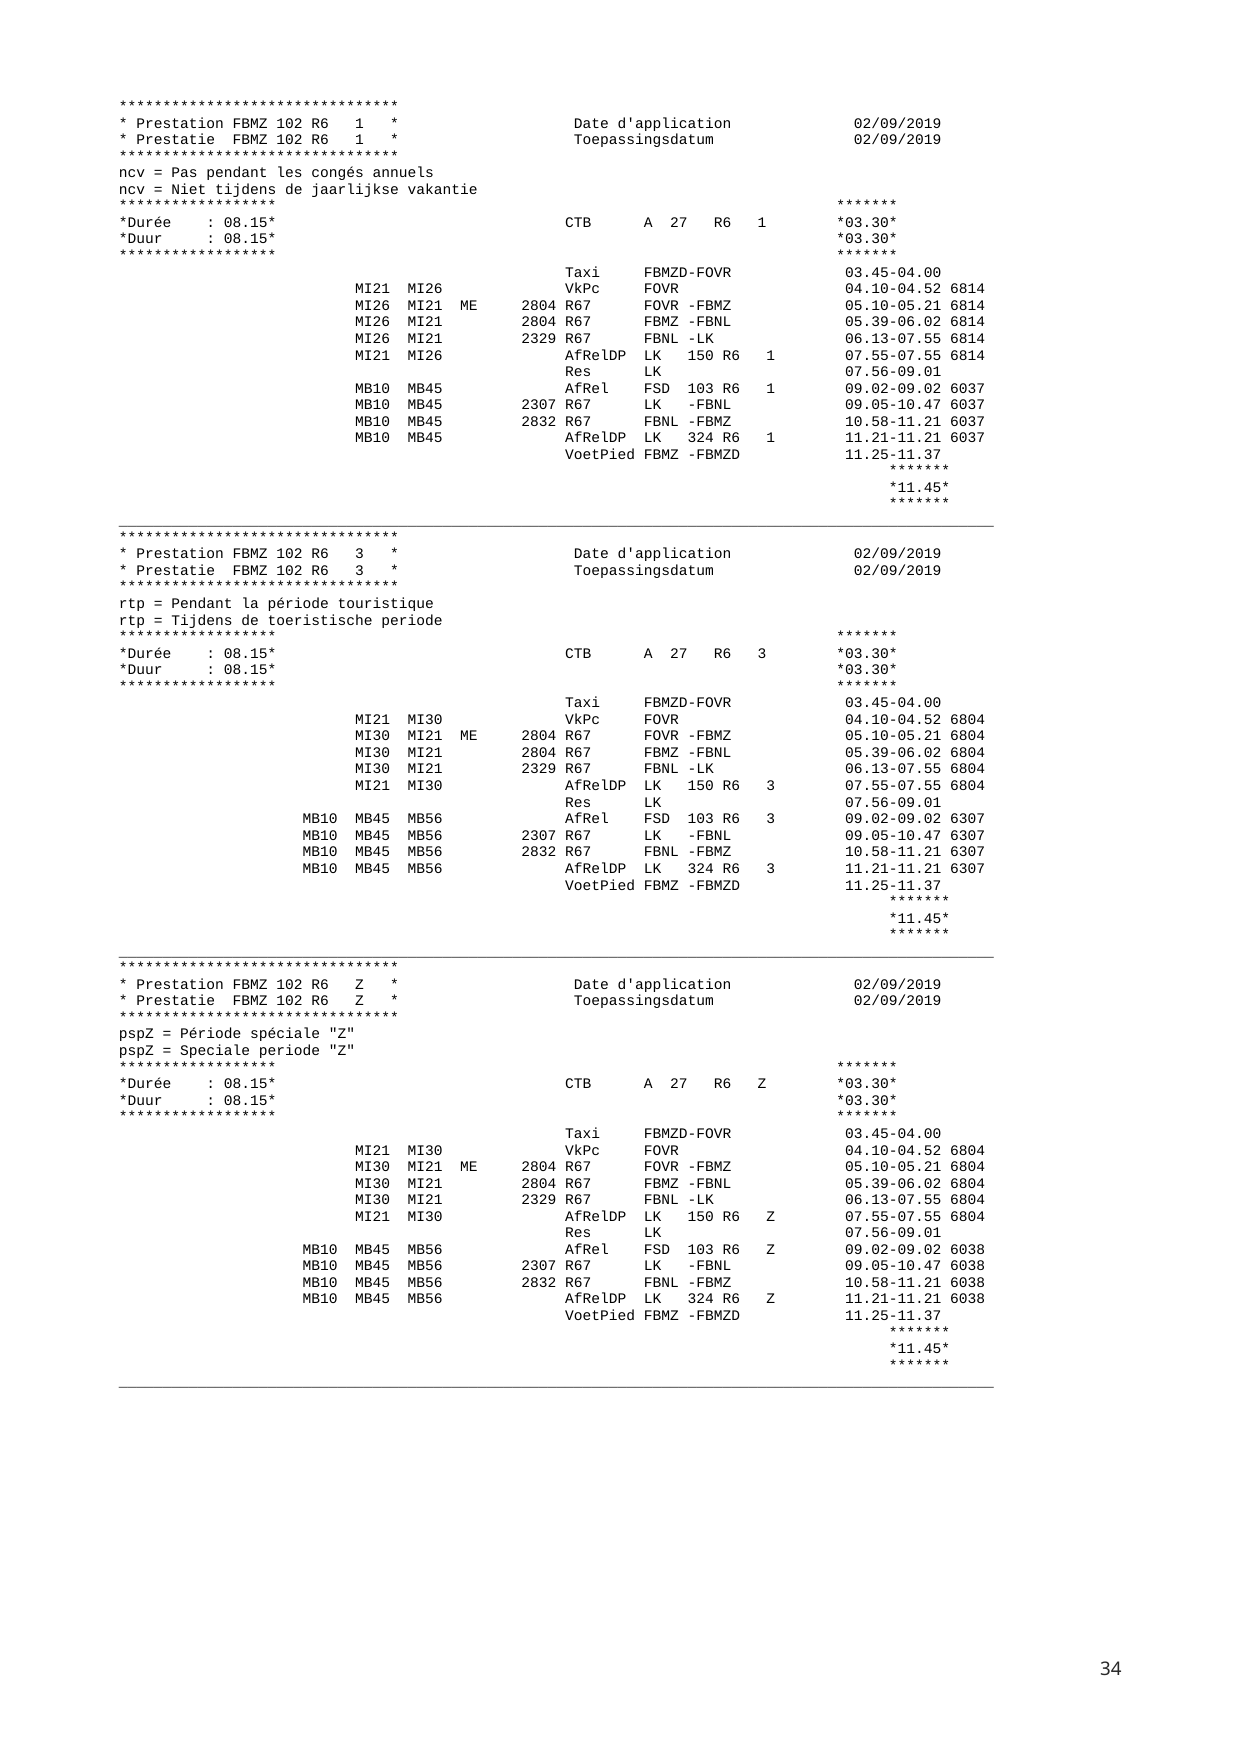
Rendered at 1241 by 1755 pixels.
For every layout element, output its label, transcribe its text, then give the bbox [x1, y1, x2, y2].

text ******************************** * Prestation FBMZ 102 R6 3 * Date d'application 02/09/2019 * Prestatie FBMZ 102 R6 3 * Toepassingsdatum 02/09/2019 ******************************** rtp = Pendant la période touristique rtp = Tijdens de toeristische periode ****************** ******* *Durée : 08.15* CTB A 27 R6 3 *03.30* *Duur : 08.15* *03.30* ****************** ******* Taxi FBMZD-FOVR 03.45-04.00 MI21 MI30 VkPc FOVR 04.10-04.52 6804 MI30 MI21 ME 2804 R67 FOVR -FBMZ 05.10-05.21 6804 MI30 MI21 2804 R67 FBMZ -FBNL 05.39-06.02 6804 MI30 MI21 2329 R67 FBNL -LK 06.13-07.55 6804 MI21 MI30 AfRelDP LK 150 R6 3 07.55-07.55 6804 Res LK 07.56-09.01 MB10 MB45 MB56 AfRel FSD 103 R6 3 09.02-09.02 6307 MB10 MB45 MB56 2307 R67 LK -FBNL 09.05-10.47 6307 MB10 MB45 MB56 2832 R67 FBNL -FBMZ 10.58-11.21 6307 MB10 MB45 MB56 AfRelDP LK 324 R6 3 11.21-11.21 6307 VoetPied FBMZ -FBMZD 11.25-11.37 ******* *11.45* ******* ____________________________________________________________________________________________________ [119, 530, 1122, 961]
text ******************************** * Prestation FBMZ 102 R6 1 * Date d'application 02/09/2019 * Prestatie FBMZ 102 R6 1 * Toepassingsdatum 02/09/2019 ******************************** ncv = Pas pendant les congés annuels ncv = Niet tijdens de jaarlijkse vakantie ****************** ******* *Durée : 08.15* CTB A 27 R6 1 *03.30* *Duur : 08.15* *03.30* ****************** ******* Taxi FBMZD-FOVR 03.45-04.00 MI21 MI26 VkPc FOVR 04.10-04.52 6814 MI26 MI21 ME 2804 R67 FOVR -FBMZ 05.10-05.21 6814 MI26 MI21 2804 R67 FBMZ -FBNL 05.39-06.02 6814 MI26 MI21 2329 R67 FBNL -LK 06.13-07.55 6814 MI21 MI26 AfRelDP LK 150 R6 1 07.55-07.55 6814 Res LK 07.56-09.01 MB10 MB45 AfRel FSD 103 R6 1 09.02-09.02 6037 MB10 MB45 2307 R67 LK -FBNL 09.05-10.47 6037 MB10 MB45 2832 R67 FBNL -FBMZ 10.58-11.21 6037 MB10 MB45 AfRelDP LK 324 R6 1 11.21-11.21 6037 VoetPied FBMZ -FBMZD 11.25-11.37 ******* *11.45* ******* ____________________________________________________________________________________________________ [119, 99, 1122, 530]
text ******************************** * Prestation FBMZ 102 R6 Z * Date d'application 02/09/2019 * Prestatie FBMZ 102 R6 Z * Toepassingsdatum 02/09/2019 ******************************** pspZ = Période spéciale "Z" pspZ = Speciale periode "Z" ****************** ******* *Durée : 08.15* CTB A 27 R6 Z *03.30* *Duur : 08.15* *03.30* ****************** ******* Taxi FBMZD-FOVR 03.45-04.00 MI21 MI30 VkPc FOVR 04.10-04.52 6804 MI30 MI21 ME 2804 R67 FOVR -FBMZ 05.10-05.21 6804 MI30 MI21 2804 R67 FBMZ -FBNL 05.39-06.02 6804 MI30 MI21 2329 R67 FBNL -LK 06.13-07.55 6804 MI21 MI30 AfRelDP LK 150 R6 Z 07.55-07.55 6804 Res LK 07.56-09.01 MB10 MB45 MB56 AfRel FSD 103 R6 Z 09.02-09.02 6038 MB10 MB45 MB56 2307 R67 LK -FBNL 09.05-10.47 6038 MB10 MB45 MB56 2832 R67 FBNL -FBMZ 10.58-11.21 6038 MB10 MB45 MB56 AfRelDP LK 324 R6 Z 11.21-11.21 6038 VoetPied FBMZ -FBMZD 11.25-11.37 ******* *11.45* ******* ____________________________________________________________________________________________________ [119, 961, 1122, 1391]
